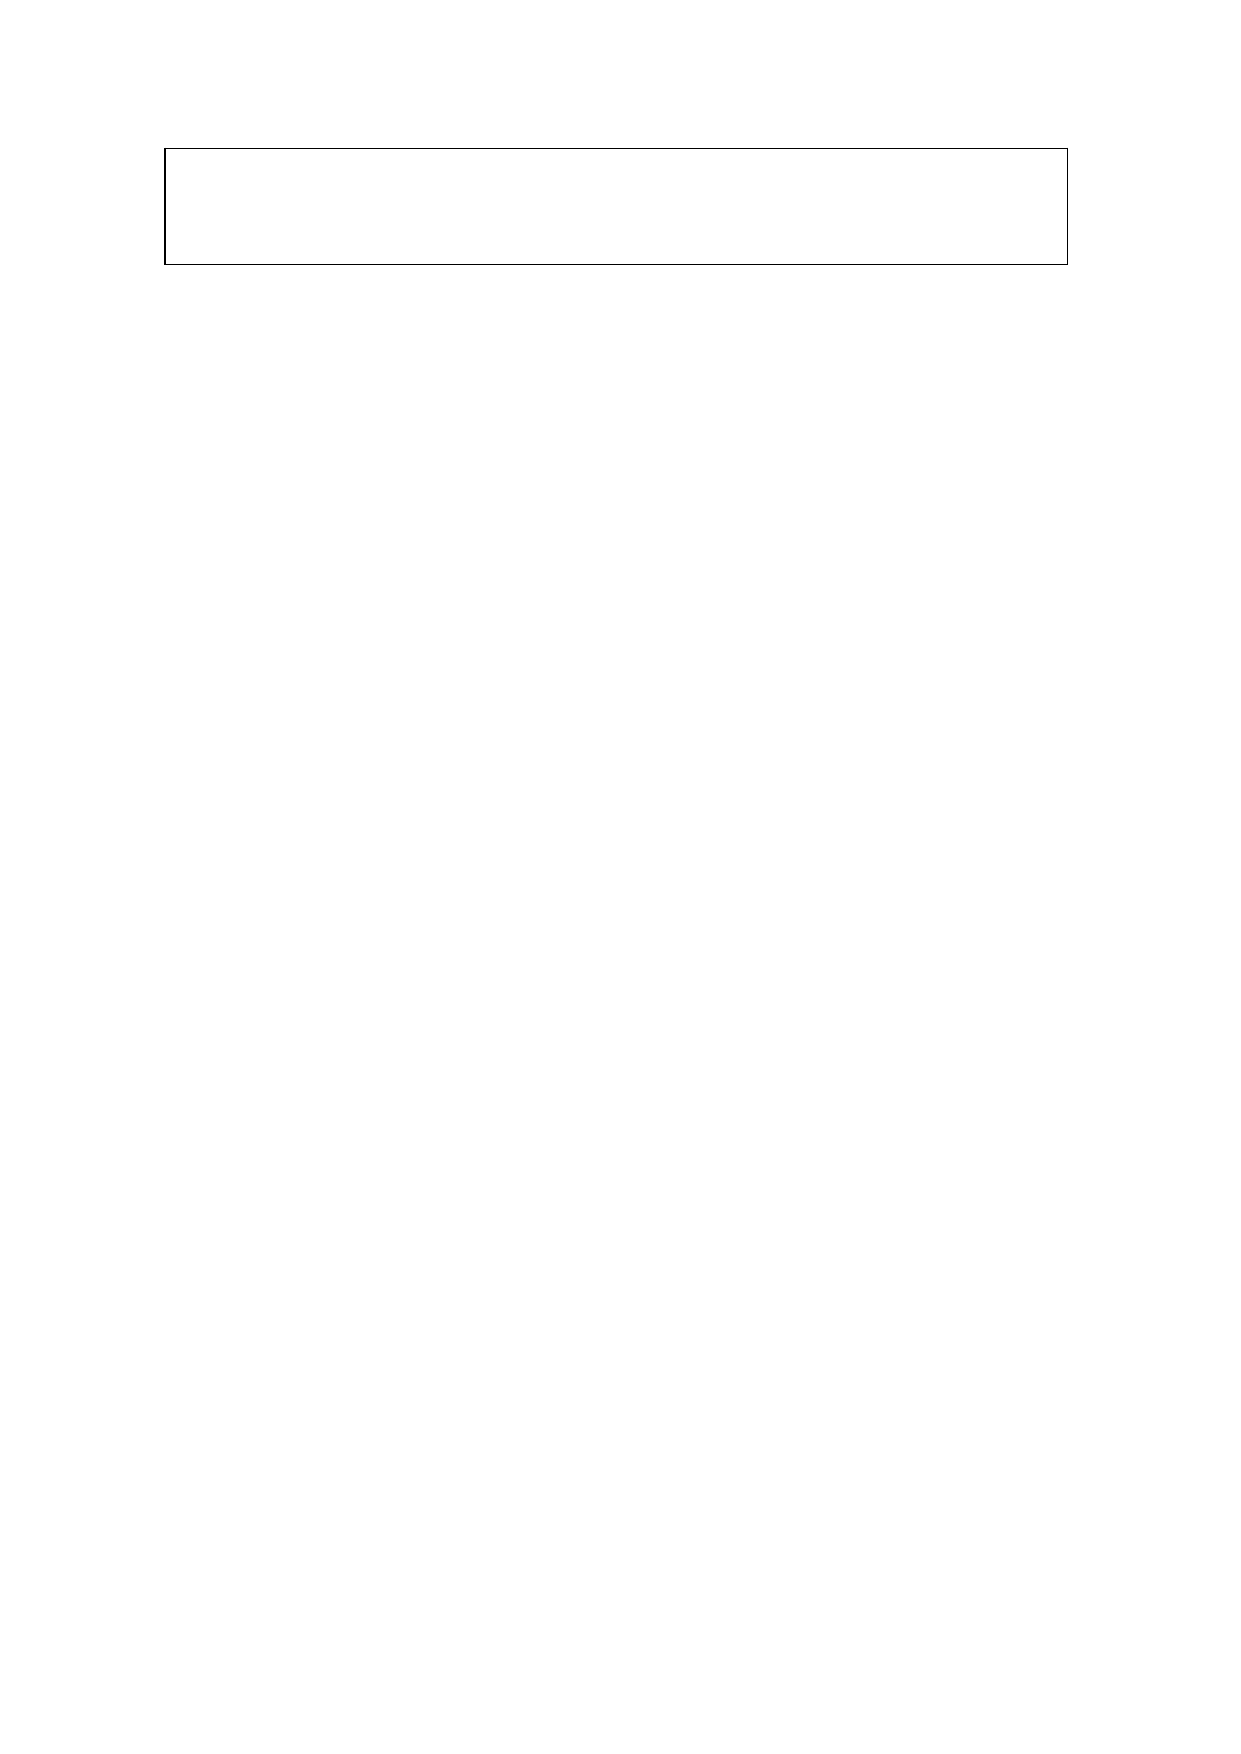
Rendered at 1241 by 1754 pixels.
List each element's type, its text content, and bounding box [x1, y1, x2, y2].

table_cell Herminia tiene el día libre y decide ir con su hijo a un parque. El más cercano a su casa es el Parque García Lorca, así que utiliza la aplicación para consultar las instalaciones y ver si tiene una zona infantil. Encuentra información histórica, los horarios, las instalaciones y localización. [166, 149, 1067, 264]
